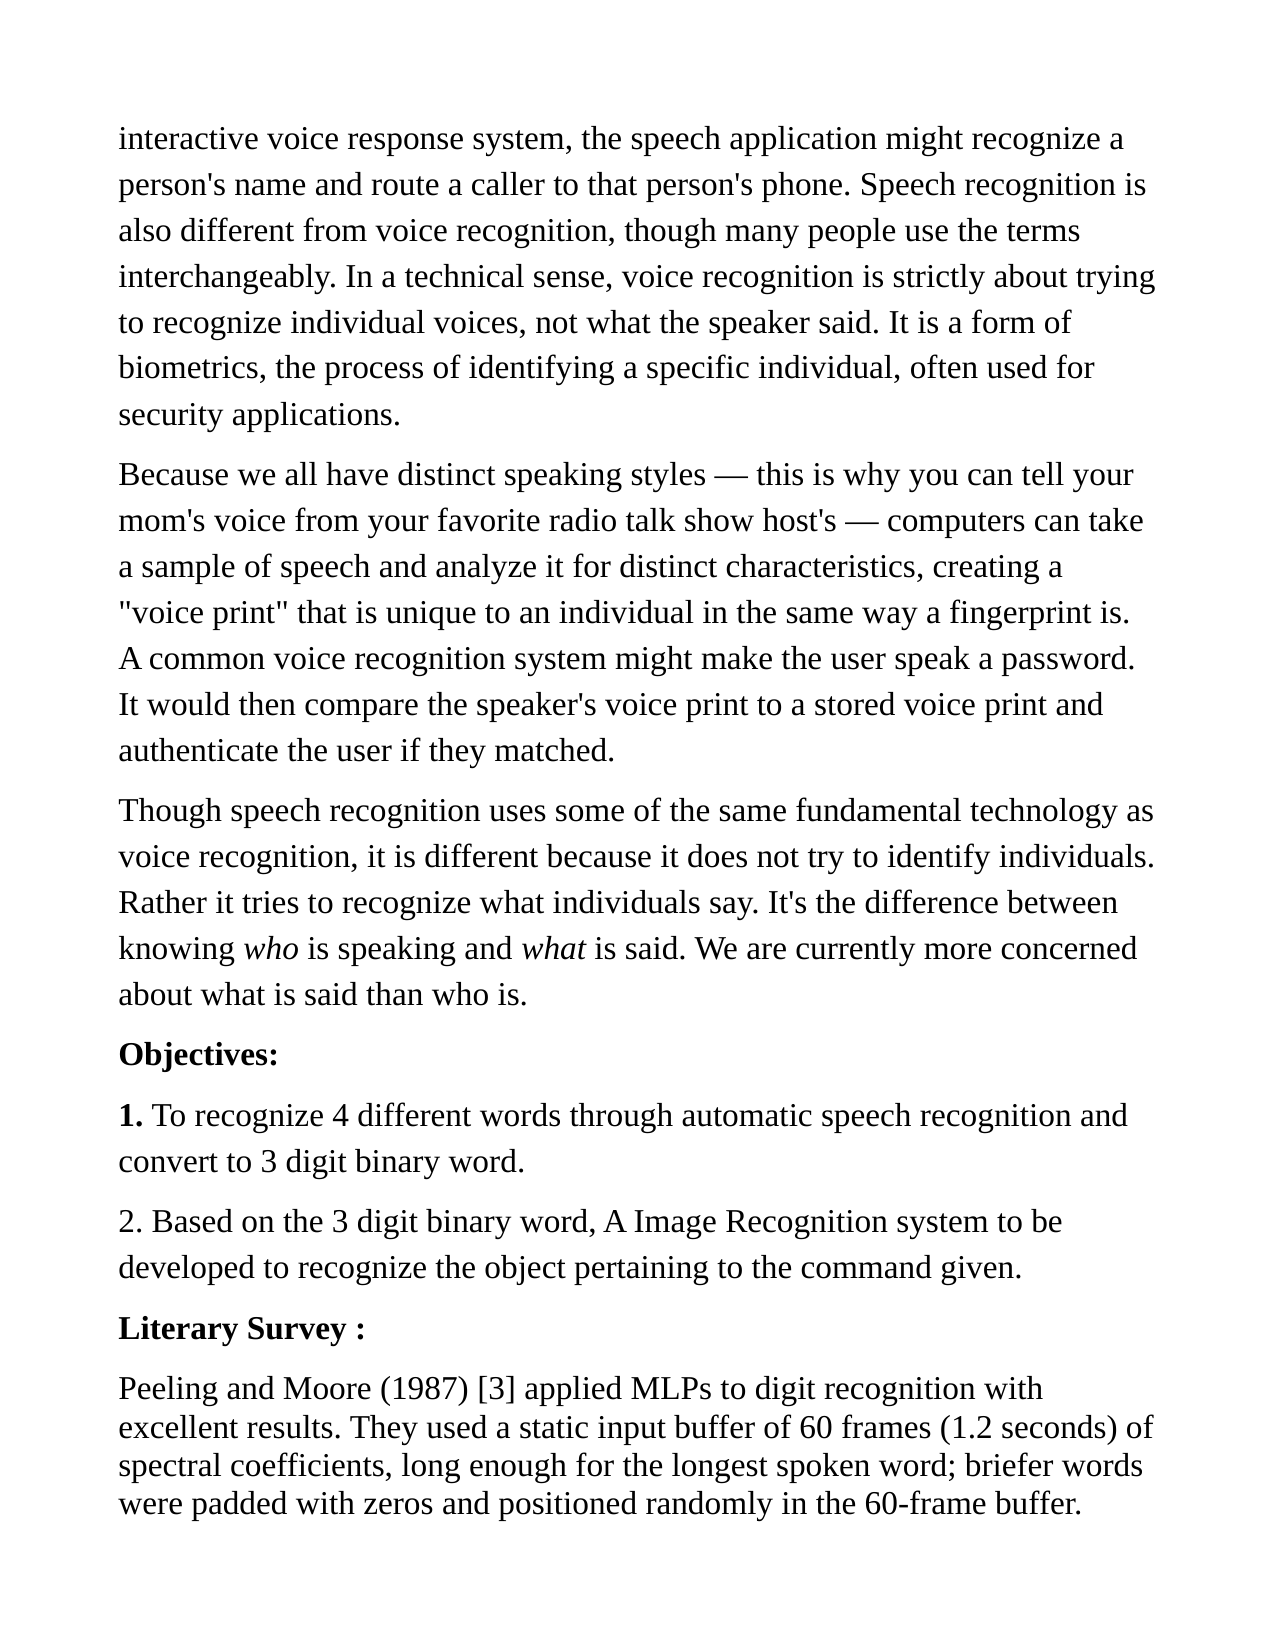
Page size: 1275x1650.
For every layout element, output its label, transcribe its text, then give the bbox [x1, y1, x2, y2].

text Though speech recognition uses some of the same fundamental technology as voice recognition, it is different because it does not try to identify individuals. Rather it tries to recognize what individuals say. It's the difference between knowing who is speaking and what is said. We are currently more concerned about what is said than who is. [118, 790, 1157, 1012]
text 2. Based on the 3 digit binary word, A Image Recognition system to be developed to recognize the object pertaining to the command given. [118, 1202, 1157, 1286]
text Peeling and Moore (1987) [3] applied MLPs to digit recognition with excellent results. They used a static input buffer of 60 frames (1.2 seconds) of spectral coefficients, long enough for the longest spoken word; briefer words were padded with zeros and positioned randomly in the 60-frame buffer. [118, 1369, 1157, 1522]
text Literary Survey : [118, 1308, 1157, 1346]
text Objectives: [118, 1035, 1157, 1073]
text Because we all have distinct speaking styles — this is why you can tell your mom's voice from your favorite radio talk show host's — computers can take a sample of speech and analyze it for distinct characteristics, creating a "voice print" that is unique to an individual in the same way a fingerprint is. A common voice recognition system might make the user speak a password. It would then compare the speaker's voice print to a stored voice print and authenticate the user if they matched. [118, 454, 1157, 768]
text 1. To recognize 4 different words through automatic speech recognition and convert to 3 digit binary word. [118, 1095, 1157, 1179]
text interactive voice response system, the speech application might recognize a person's name and route a caller to that person's phone. Speech recognition is also different from voice recognition, though many people use the terms interchangeably. In a technical sense, voice recognition is strictly about trying to recognize individual voices, not what the speaker said. It is a form of biometrics, the process of identifying a specific individual, often used for security applications. [118, 118, 1157, 432]
